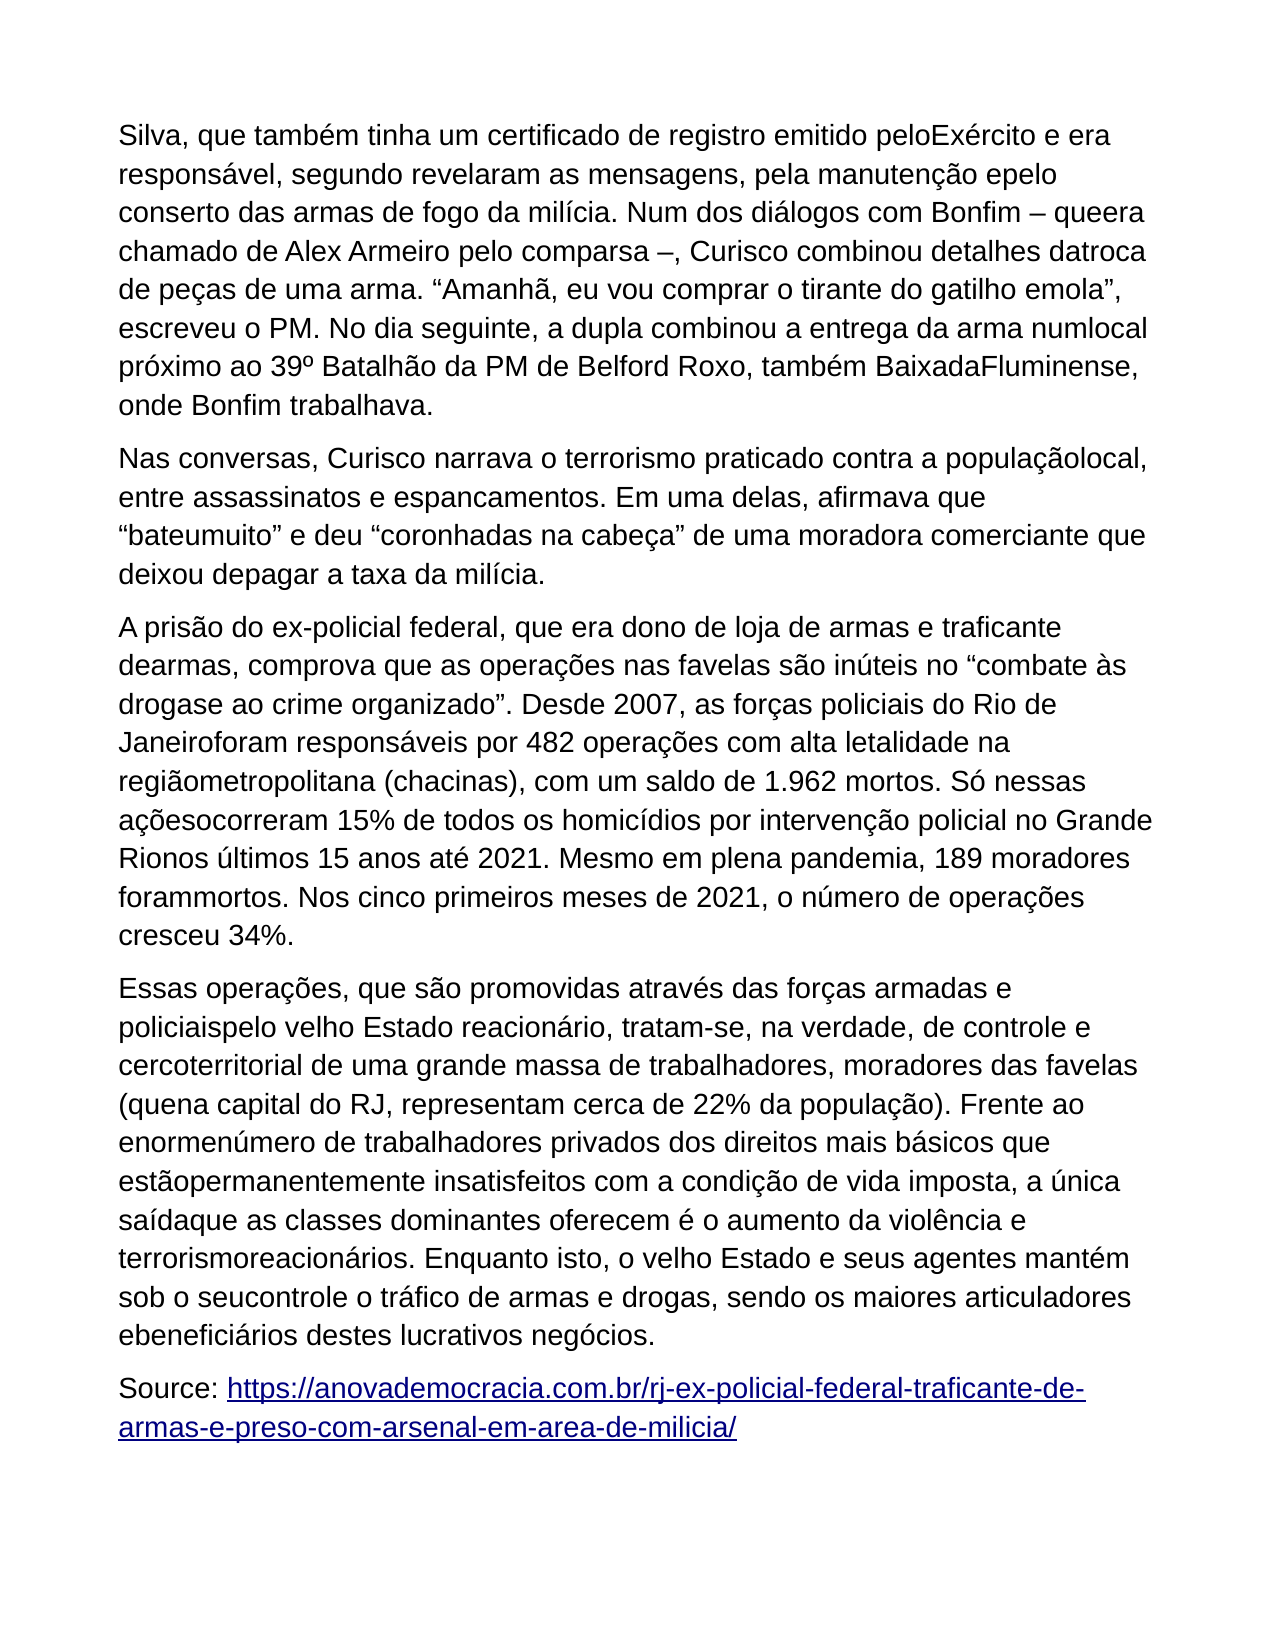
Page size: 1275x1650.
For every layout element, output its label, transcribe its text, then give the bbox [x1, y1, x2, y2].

text A prisão do ex-policial federal, que era dono de loja de armas e traficante dearmas, comprova que as operações nas favelas são inúteis no “combate às drogase ao crime organizado”. Desde 2007, as forças policiais do Rio de Janeiroforam responsáveis por 482 operações com alta letalidade na regiãometropolitana (chacinas), com um saldo de 1.962 mortos. Só nessas açõesocorreram 15% de todos os homicídios por intervenção policial no Grande Rionos últimos 15 anos até 2021. Mesmo em plena pandemia, 189 moradores forammortos. Nos cinco primeiros meses de 2021, o número de operações cresceu 34%. [118, 610, 1157, 952]
text Essas operações, que são promovidas através das forças armadas e policiaispelo velho Estado reacionário, tratam-se, na verdade, de controle e cercoterritorial de uma grande massa de trabalhadores, moradores das favelas (quena capital do RJ, representam cerca de 22% da população). Frente ao enormenúmero de trabalhadores privados dos direitos mais básicos que estãopermanentemente insatisfeitos com a condição de vida imposta, a única saídaque as classes dominantes oferecem é o aumento da violência e terrorismoreacionários. Enquanto isto, o velho Estado e seus agentes mantém sob o seucontrole o tráfico de armas e drogas, sendo os maiores articuladores ebeneficiários destes lucrativos negócios. [118, 971, 1157, 1352]
text Source: https://anovademocracia.com.br/rj-ex-policial-federal-traficante-de-armas-e-preso-com-arsenal-em-area-de-milicia/ [118, 1371, 1157, 1443]
text Nas conversas, Curisco narrava o terrorismo praticado contra a populaçãolocal, entre assassinatos e espancamentos. Em uma delas, afirmava que “bateumuito” e deu “coronhadas na cabeça” de uma moradora comerciante que deixou depagar a taxa da milícia. [118, 441, 1157, 590]
text Silva, que também tinha um certificado de registro emitido peloExército e era responsável, segundo revelaram as mensagens, pela manutenção epelo conserto das armas de fogo da milícia. Num dos diálogos com Bonfim – queera chamado de Alex Armeiro pelo comparsa –, Curisco combinou detalhes datroca de peças de uma arma. “Amanhã, eu vou comprar o tirante do gatilho emola”, escreveu o PM. No dia seguinte, a dupla combinou a entrega da arma numlocal próximo ao 39º Batalhão da PM de Belford Roxo, também BaixadaFluminense, onde Bonfim trabalhava. [118, 118, 1157, 421]
